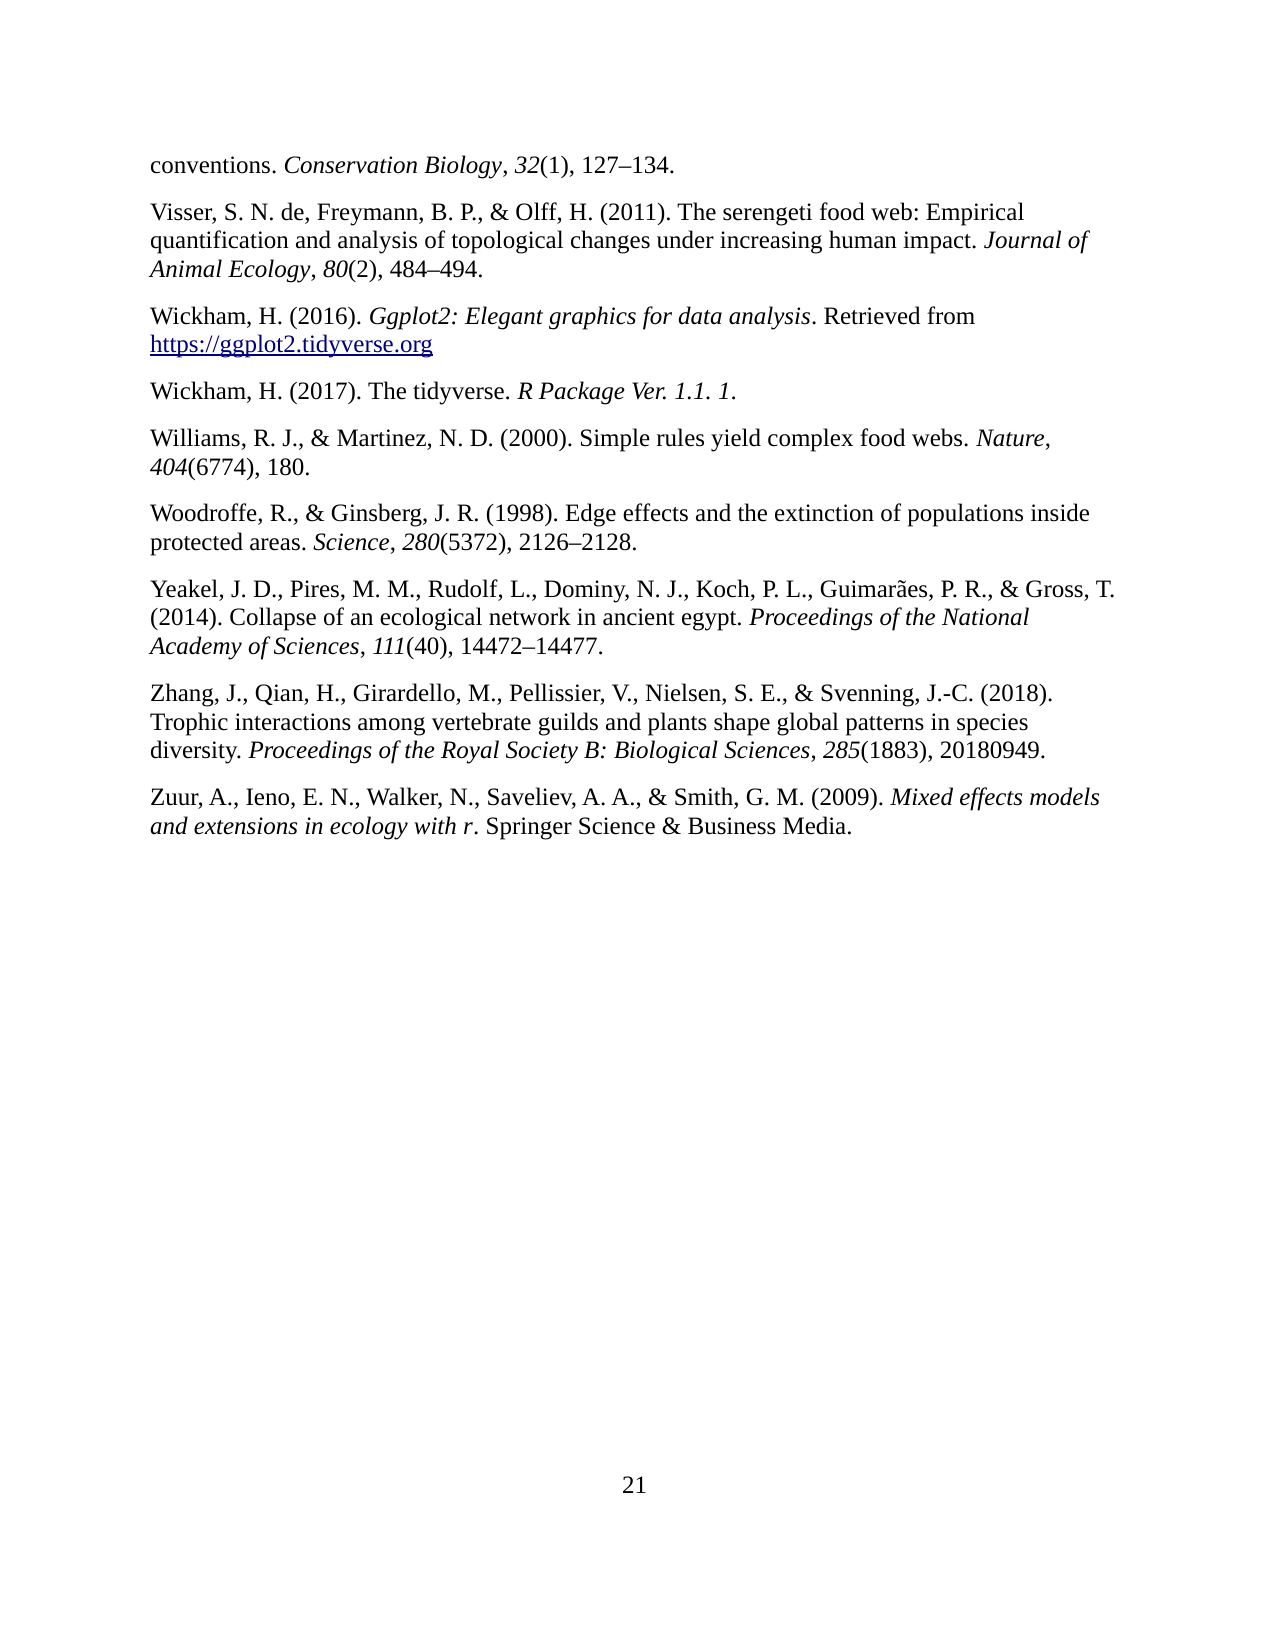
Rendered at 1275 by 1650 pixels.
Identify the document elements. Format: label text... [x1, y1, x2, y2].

text Visser, S. N. de, Freymann, B. P., & Olff, H. (2011). The serengeti food web: Empirical quantification and analysis of topological changes under increasing human impact. Journal of Animal Ecology, 80(2), 484–494. [150, 197, 1125, 283]
text Wickham, H. (2016). Ggplot2: Elegant graphics for data analysis. Retrieved from https://ggplot2.tidyverse.org [150, 301, 1125, 358]
text Wickham, H. (2017). The tidyverse. R Package Ver. 1.1. 1. [150, 376, 1125, 405]
text Yeakel, J. D., Pires, M. M., Rudolf, L., Dominy, N. J., Koch, P. L., Guimarães, P. R., & Gross, T. (2014). Collapse of an ecological network in ancient egypt. Proceedings of the National Academy of Sciences, 111(40), 14472–14477. [150, 574, 1125, 660]
text Zuur, A., Ieno, E. N., Walker, N., Saveliev, A. A., & Smith, G. M. (2009). Mixed effects models and extensions in ecology with r. Springer Science & Business Media. [150, 782, 1125, 839]
text Woodroffe, R., & Ginsberg, J. R. (1998). Edge effects and the extinction of populations inside protected areas. Science, 280(5372), 2126–2128. [150, 498, 1125, 556]
text Williams, R. J., & Martinez, N. D. (2000). Simple rules yield complex food webs. Nature, 404(6774), 180. [150, 423, 1125, 480]
text conventions. Conservation Biology, 32(1), 127–134. [150, 150, 1125, 179]
text Zhang, J., Qian, H., Girardello, M., Pellissier, V., Nielsen, S. E., & Svenning, J.-C. (2018). Trophic interactions among vertebrate guilds and plants shape global patterns in species diversity. Proceedings of the Royal Society B: Biological Sciences, 285(1883), 20180949. [150, 678, 1125, 764]
